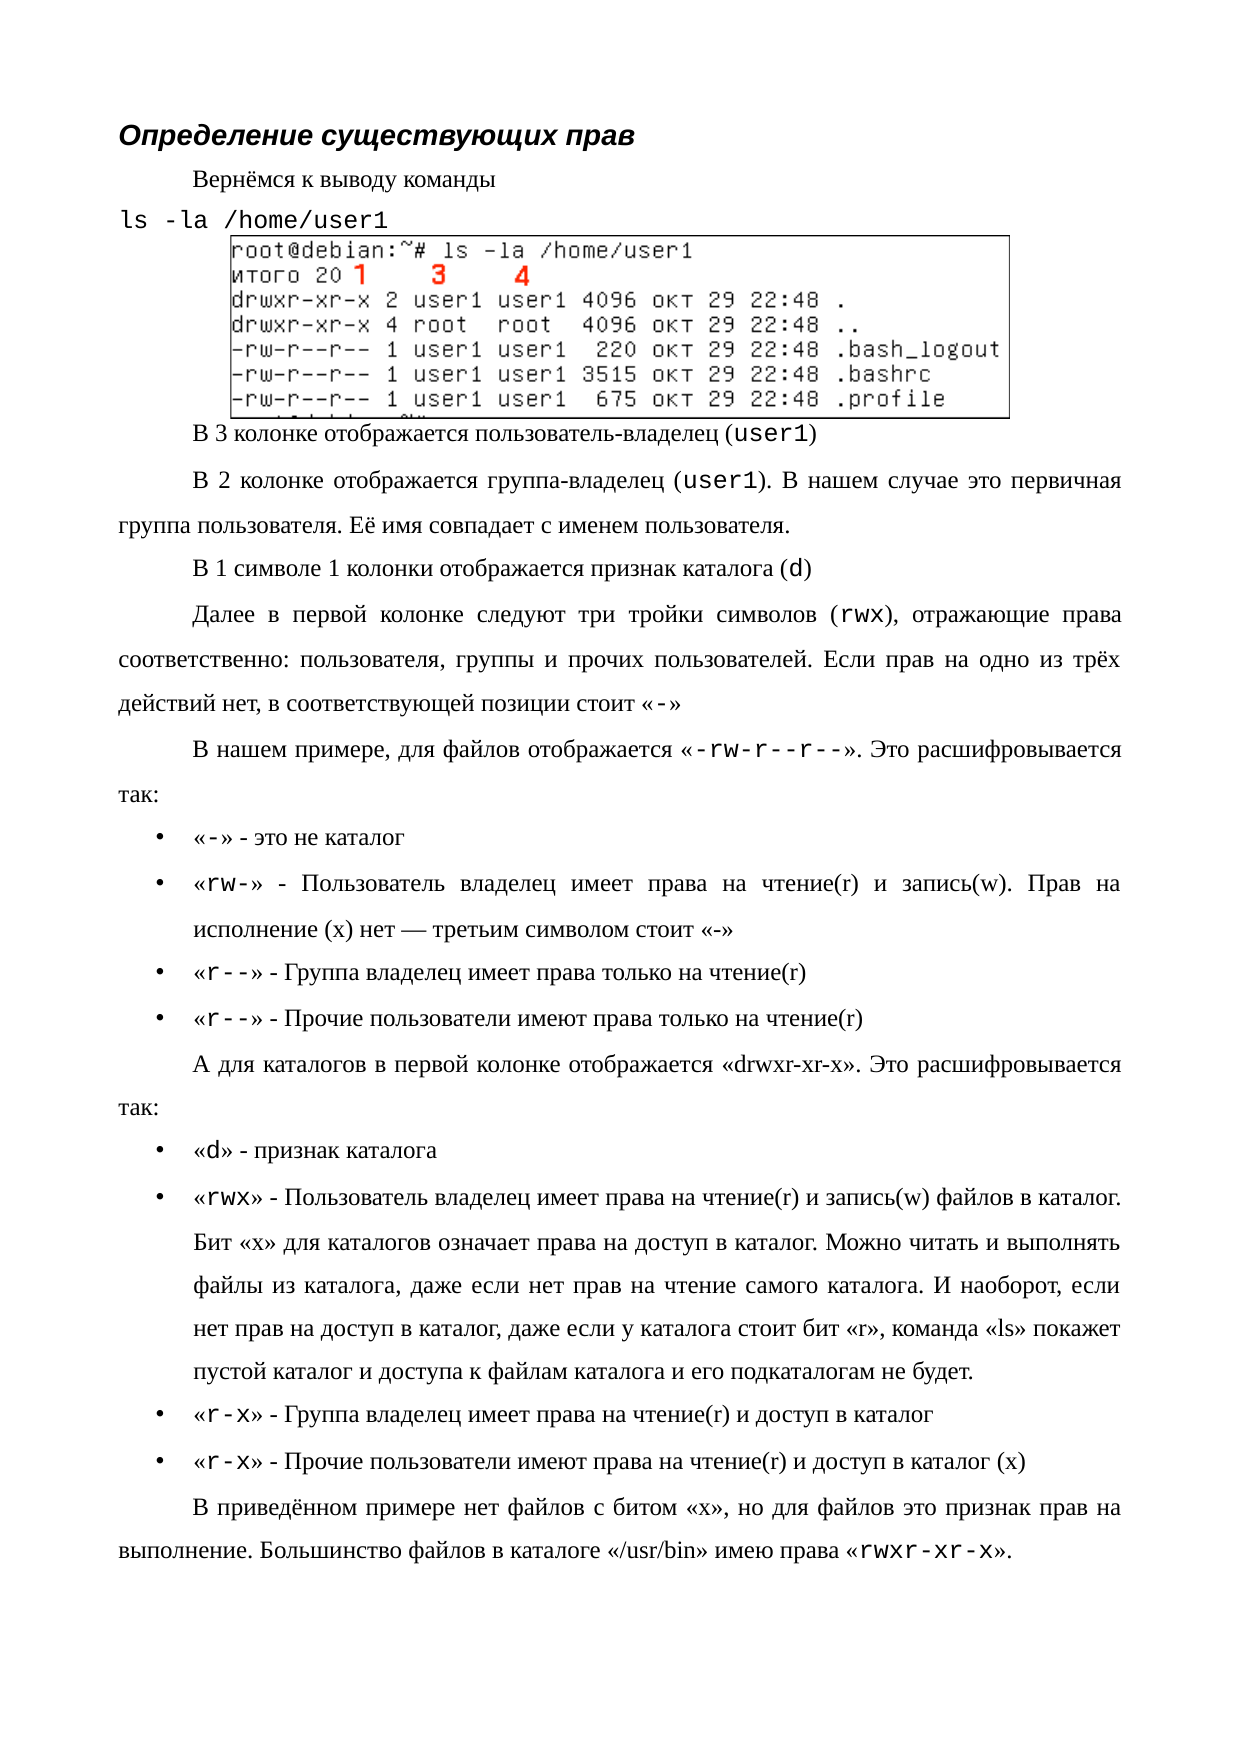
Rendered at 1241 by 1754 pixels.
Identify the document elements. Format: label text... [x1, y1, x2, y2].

subtitle Определение существующих прав [118, 118, 1122, 152]
list «r--» - Прочие пользователи имеют права только на чтение(r) [156, 1003, 1122, 1034]
list «d» - признак каталога [156, 1136, 1122, 1166]
text В приведённом примере нет файлов с битом «x», но для файлов это признак прав на выполнение. Большинство файлов в каталоге «/usr/bin» имею права «rwxr-xr-x». [118, 1492, 1122, 1566]
text В 2 колонке отображается группа-владелец (user1). В нашем случае это первичная группа пользователя. Её имя совпадает с именем пользователя. [118, 465, 1122, 539]
list «r--» - Группа владелец имеет права только на чтение(r) [156, 957, 1122, 988]
text А для каталогов в первой колонке отображается «drwxr-xr-x». Это расшифровывается так: [118, 1049, 1122, 1121]
text В 3 колонке отображается пользователь-владелец (user1) [118, 418, 1122, 449]
list «rwx» - Пользователь владелец имеет права на чтение(r) и запись(w) файлов в каталог. Бит «x» для каталогов означает права на доступ в каталог. Можно читать и выполнять файлы из каталога, даже если нет прав на чтение самого каталога. И наоборот, если нет прав на доступ в каталог, даже если у каталога стоит бит «r», команда «ls» покажет пустой каталог и доступа к файлам каталога и его подкаталогам не будет. [156, 1182, 1122, 1385]
text Далее в первой колонке следуют три тройки символов (rwx), отражающие права соответственно: пользователя, группы и прочих пользователей. Если прав на одно из трёх действий нет, в соответствующей позиции стоит «-» [118, 599, 1122, 718]
text В 1 символе 1 колонки отображается признак каталога (d) [118, 553, 1122, 584]
list «r-x» - Прочие пользователи имеют права на чтение(r) и доступ в каталог (x) [156, 1446, 1122, 1477]
text Вернёмся к выводу команды [118, 164, 1122, 193]
list «rw-» - Пользователь владелец имеет права на чтение(r) и запись(w). Прав на исполнение (x) нет — третьим символом стоит «-» [156, 868, 1122, 942]
picture [230, 235, 1010, 419]
text В нашем примере, для файлов отображается «-rw-r--r--». Это расшифровывается так: [118, 734, 1122, 808]
list «-» - это не каталог [156, 822, 1122, 853]
text ls -la /home/user1 [118, 207, 1122, 236]
list «r-x» - Группа владелец имеет права на чтение(r) и доступ в каталог [156, 1399, 1122, 1430]
